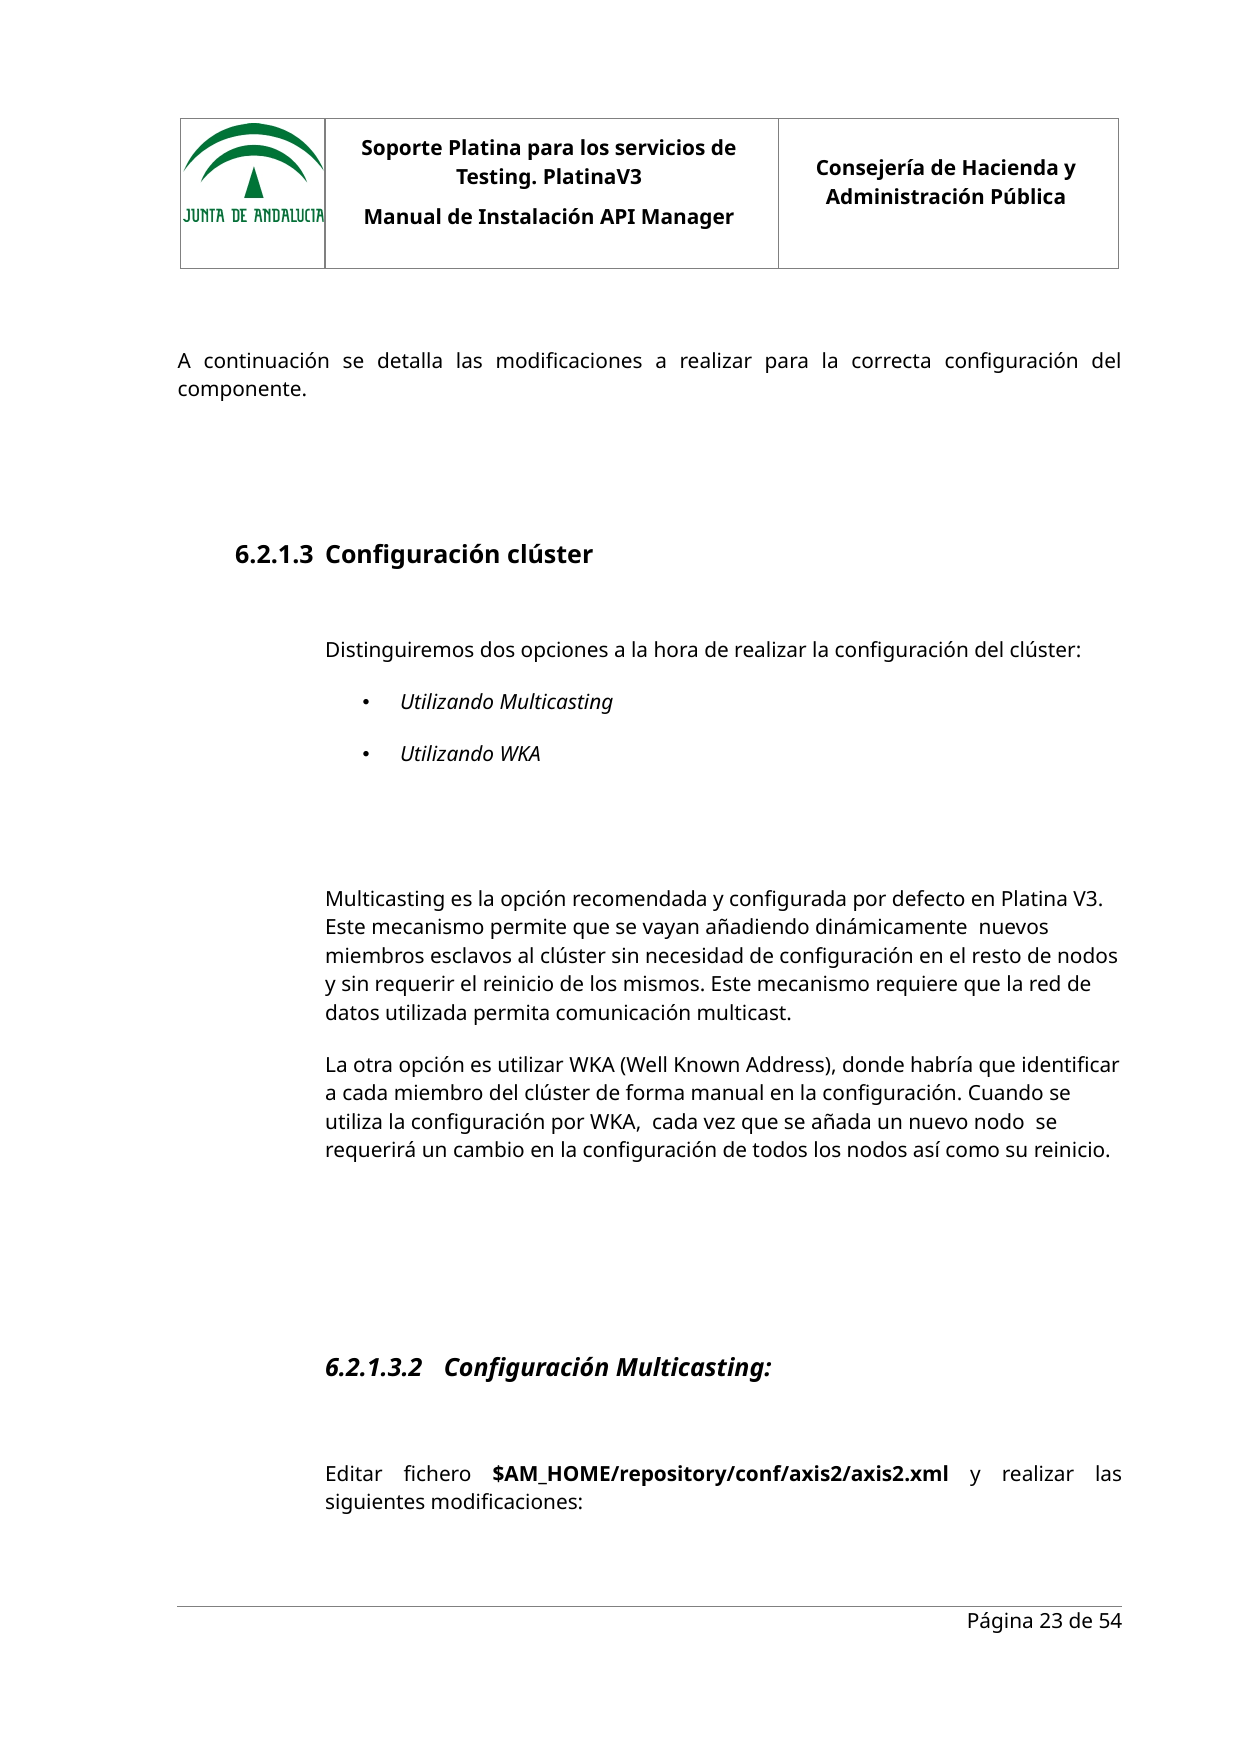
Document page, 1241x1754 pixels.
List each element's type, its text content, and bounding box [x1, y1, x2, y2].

text A continuación se detalla las modificaciones a realizar para la correcta configuración del componente. [177, 346, 1122, 403]
text La otra opción es utilizar WKA (Well Known Address), donde habría que identificar a cada miembro del clúster de forma manual en la configuración. Cuando se utiliza la configuración por WKA, cada vez que se añada un nuevo nodo se requerirá un cambio en la configuración de todos los nodos así como su reinicio. [325, 1050, 1122, 1164]
text Distinguiremos dos opciones a la hora de realizar la configuración del clúster: [325, 635, 1122, 663]
list Utilizando Multicasting [362, 687, 1122, 716]
picture [183, 123, 324, 222]
text Editar fichero $AM_HOME/repository/conf/axis2/axis2.xml y realizar las siguientes modificaciones: [325, 1459, 1122, 1516]
text Multicasting es la opción recomendada y configurada por defecto en Platina V3. Este mecanismo permite que se vayan añadiendo dinámicamente nuevos miembros esclavos al clúster sin necesidad de configuración en el resto de nodos y sin requerir el reinicio de los mismos. Este mecanismo requiere que la red de datos utilizada permita comunicación multicast. [325, 884, 1122, 1026]
subtitle Configuración Multicasting: [325, 1349, 1122, 1383]
subtitle Configuración clúster [235, 536, 1122, 571]
list Utilizando WKA [362, 739, 1122, 768]
